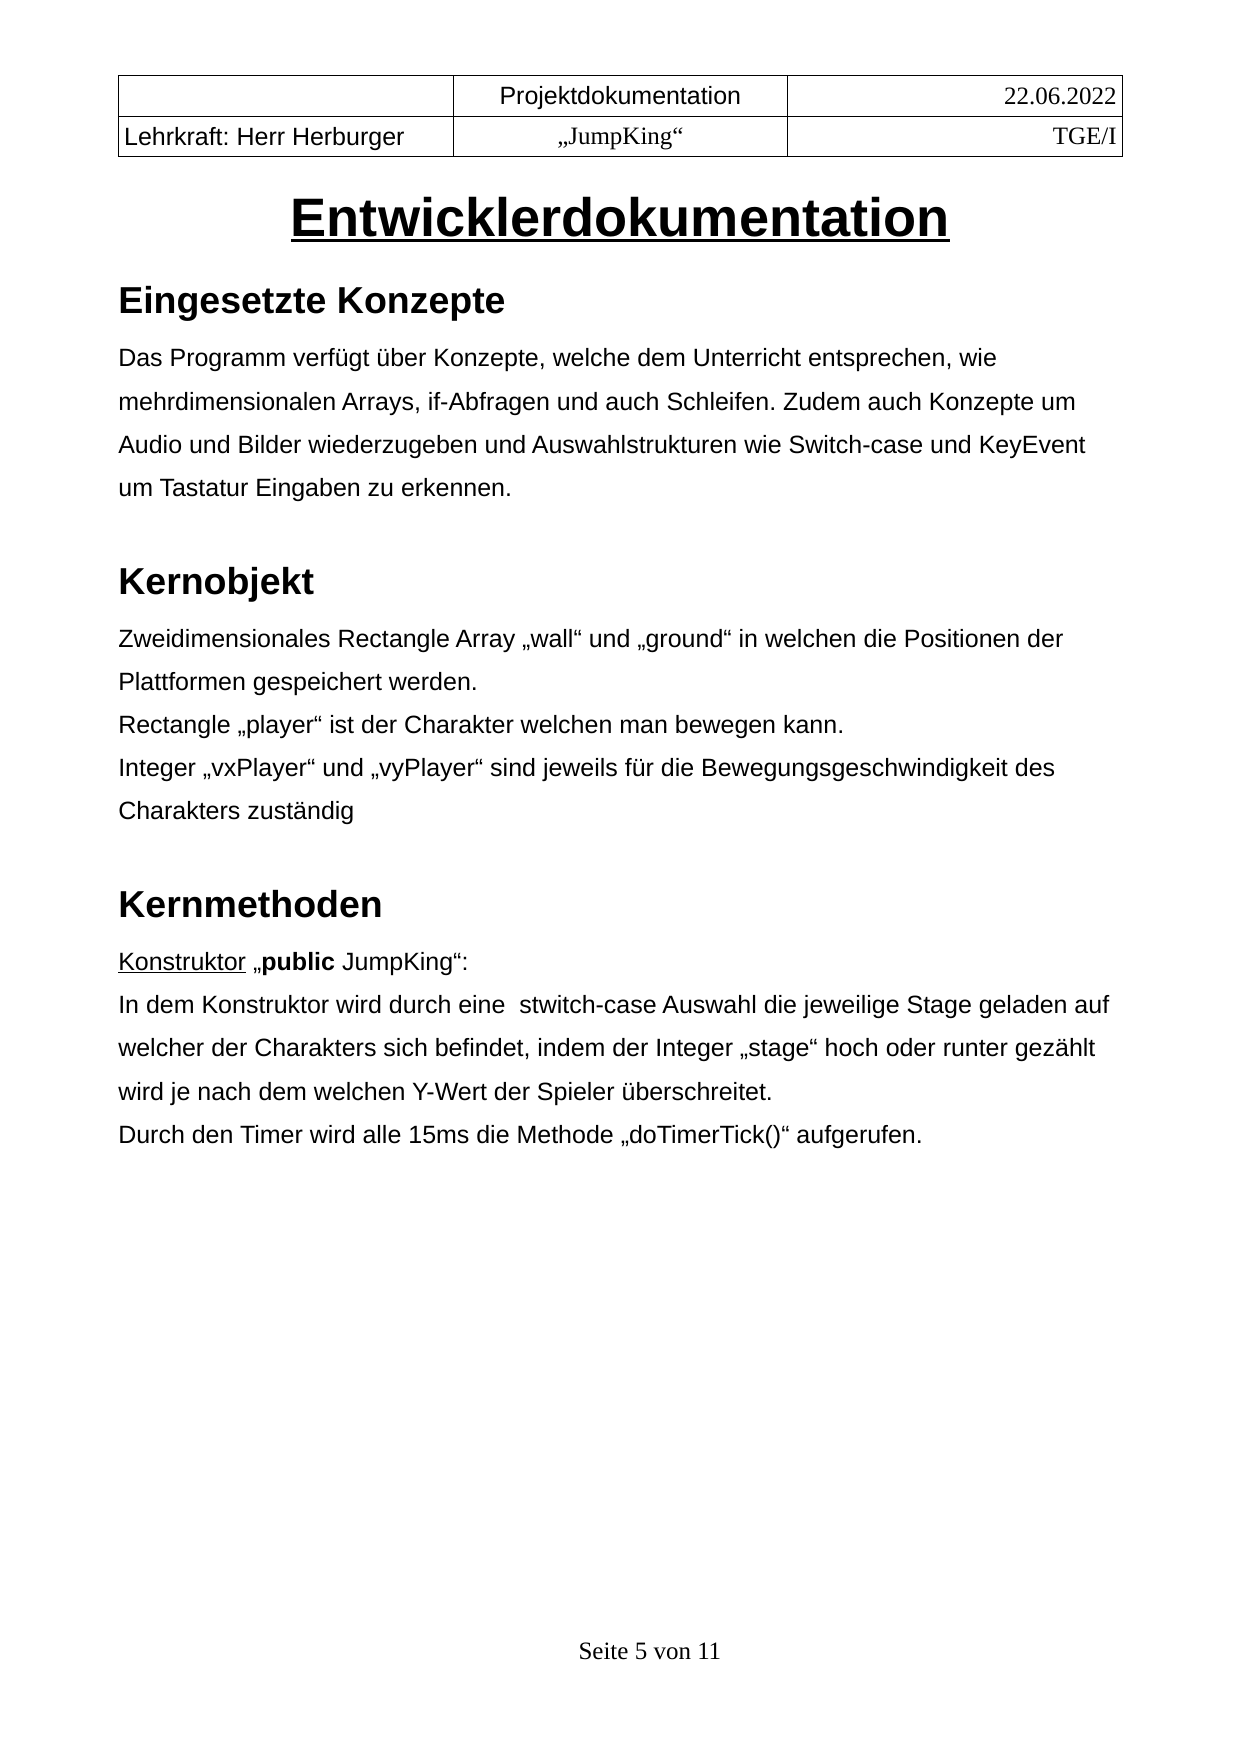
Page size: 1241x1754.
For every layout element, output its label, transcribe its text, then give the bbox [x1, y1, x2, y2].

text Integer „vxPlayer“ und „vyPlayer“ sind jeweils für die Bewegungsgeschwindigkeit des Charakters zuständig [118, 753, 1122, 825]
text Das Programm verfügt über Konzepte, welche dem Unterricht entsprechen, wie mehrdimensionalen Arrays, if-Abfragen und auch Schleifen. Zudem auch Konzepte um Audio und Bilder wiederzugeben und Auswahlstrukturen wie Switch-case und KeyEvent um Tastatur Eingaben zu erkennen. [118, 343, 1122, 501]
text Rectangle „player“ ist der Charakter welchen man bewegen kann. [118, 710, 1122, 739]
text Durch den Timer wird alle 15ms die Methode „doTimerTick()“ aufgerufen. [118, 1119, 1122, 1148]
text Kernobjekt [118, 559, 1122, 602]
text Kernmethoden [118, 882, 1122, 926]
text Entwicklerdokumentation [118, 185, 1122, 247]
text Zweidimensionales Rectangle Array „wall“ und „ground“ in welchen die Positionen der Plattformen gespeichert werden. [118, 624, 1122, 696]
text Eingesetzte Konzepte [118, 279, 1122, 322]
text Konstruktor „public JumpKing“: [118, 947, 1122, 976]
text In dem Konstruktor wird durch eine stwitch-case Auswahl die jeweilige Stage geladen auf welcher der Charakters sich befindet, indem der Integer „stage“ hoch oder runter gezählt wird je nach dem welchen Y-Wert der Spieler überschreitet. [118, 990, 1122, 1105]
